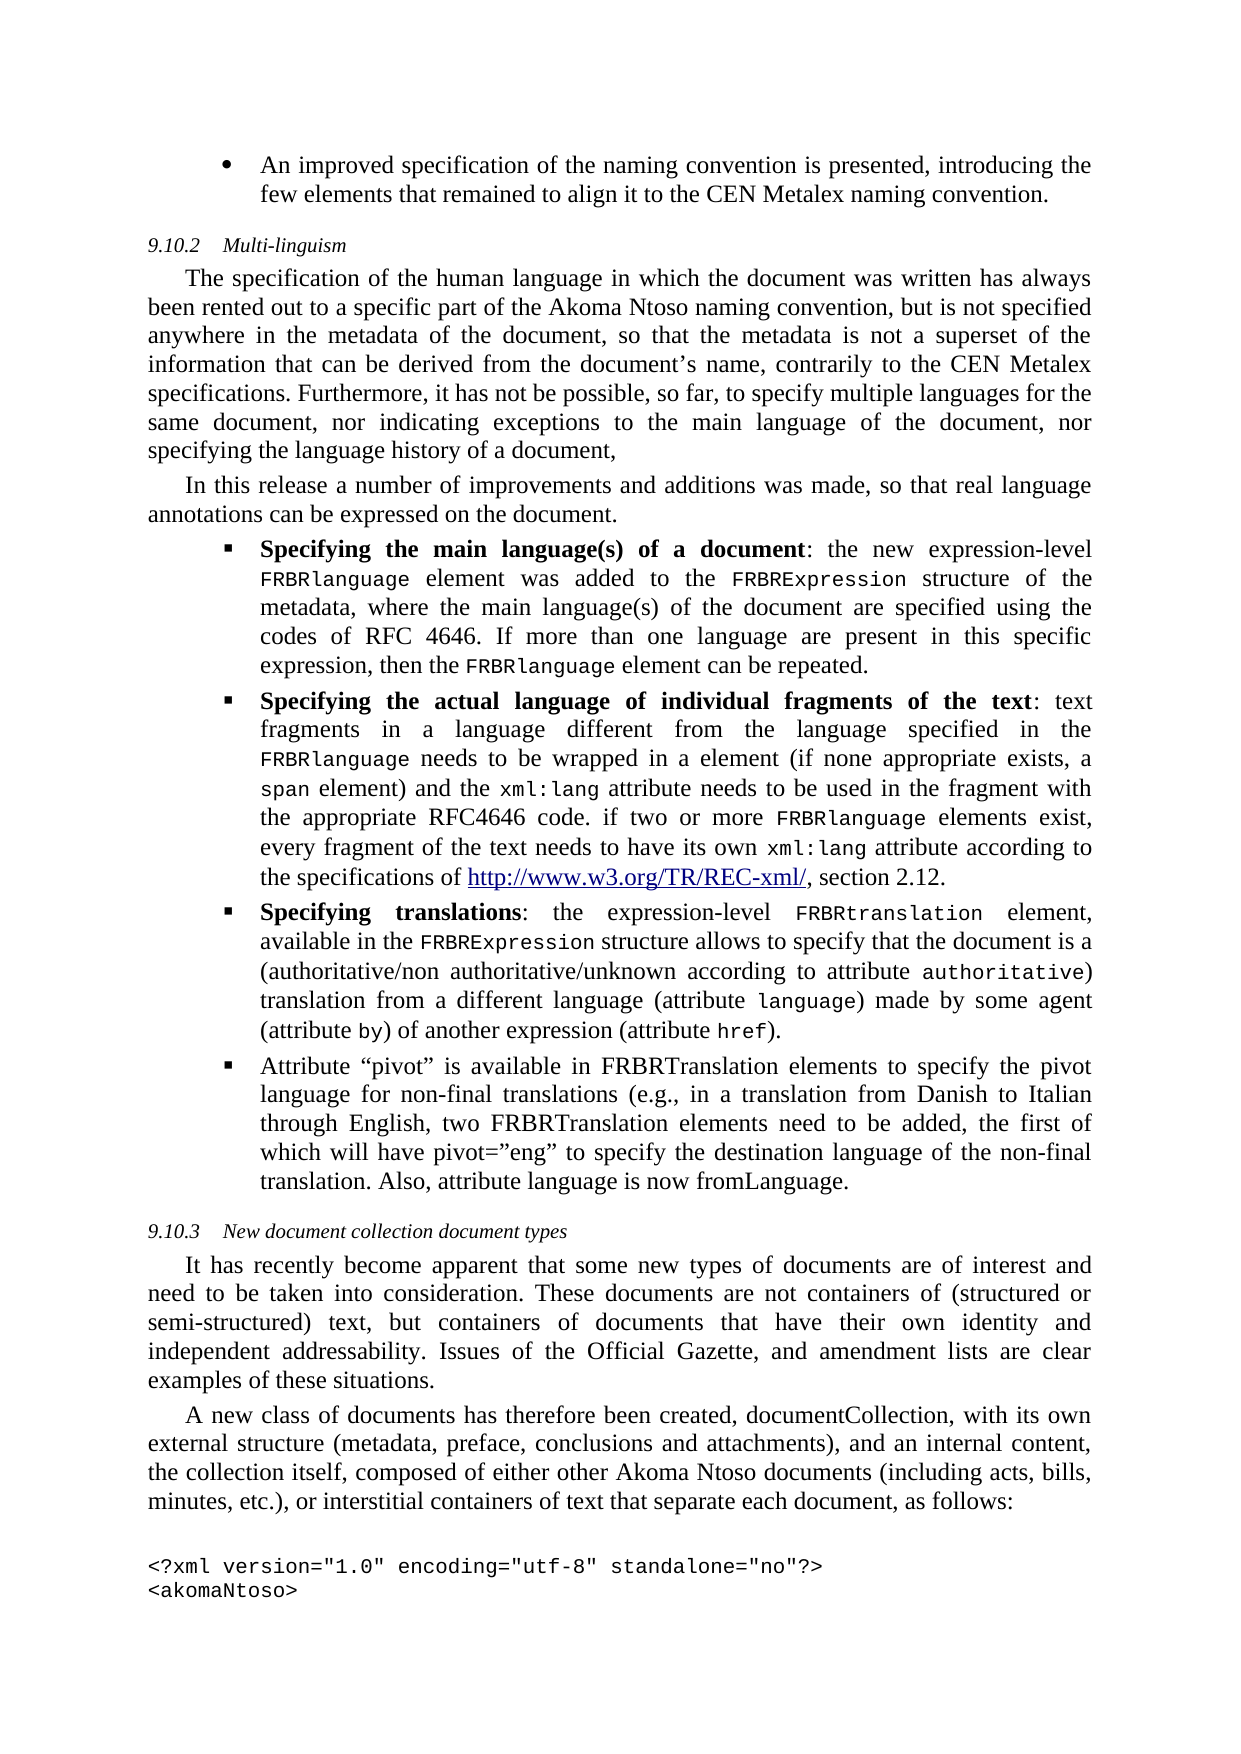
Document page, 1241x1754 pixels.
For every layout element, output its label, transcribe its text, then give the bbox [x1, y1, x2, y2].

text A new class of documents has therefore been created, documentCollection, with its own external structure (metadata, preface, conclusions and attachments), and an internal content, the collection itself, composed of either other Akoma Ntoso documents (including acts, bills, minutes, etc.), or interstitial containers of text that separate each document, as follows: [148, 1400, 1092, 1515]
subtitle Multi-linguism [148, 232, 1092, 257]
subtitle New document collection document types [148, 1219, 1092, 1243]
list Specifying the actual language of individual fragments of the text: text fragments in a language different from the language specified in the FRBRlanguage needs to be wrapped in a element (if none appropriate exists, a span element) and the xml:lang attribute needs to be used in the fragment with the appropriate RFC4646 code. if two or more FRBRlanguage elements exist, every fragment of the text needs to have its own xml:lang attribute according to the specifications of http://www.w3.org/TR/REC-xml/, section 2.12. [222, 686, 1092, 890]
list Attribute “pivot” is available in FRBRTranslation elements to specify the pivot language for non-final translations (e.g., in a translation from Danish to Italian through English, two FRBRTranslation elements need to be added, the first of which will have pivot=”eng” to specify the destination language of the non-final translation. Also, attribute language is now fromLanguage. [222, 1051, 1092, 1194]
text The specification of the human language in which the document was written has always been rented out to a specific part of the Akoma Ntoso naming convention, but is not specified anywhere in the metadata of the document, so that the metadata is not a superset of the information that can be derived from the document’s name, contrarily to the CEN Metalex specifications. Furthermore, it has not be possible, so far, to specify multiple languages for the same document, nor indicating exceptions to the main language of the document, nor specifying the language history of a document, [148, 263, 1092, 464]
text In this release a number of improvements and additions was made, so that real language annotations can be expressed on the document. [148, 470, 1092, 528]
list Specifying the main language(s) of a document: the new expression-level FRBRlanguage element was added to the FRBRExpression structure of the metadata, where the main language(s) of the document are specified using the codes of RFC 4646. If more than one language are present in this specific expression, then the FRBRlanguage element can be repeated. [222, 534, 1092, 679]
list An improved specification of the naming convention is presented, introducing the few elements that remained to align it to the CEN Metalex naming convention. [222, 150, 1092, 207]
text <?xml version="1.0" encoding="utf-8" standalone="no"?> <akomaNtoso> [148, 1556, 1092, 1603]
list Specifying translations: the expression-level FRBRtranslation element, available in the FRBRExpression structure allows to specify that the document is a (authoritative/non authoritative/unknown according to attribute authoritative) translation from a different language (attribute language) made by some agent (attribute by) of another expression (attribute href). [222, 897, 1092, 1044]
text It has recently become apparent that some new types of documents are of interest and need to be taken into consideration. These documents are not containers of (structured or semi-structured) text, but containers of documents that have their own identity and independent addressability. Issues of the Official Gazette, and amendment lists are clear examples of these situations. [148, 1250, 1092, 1393]
